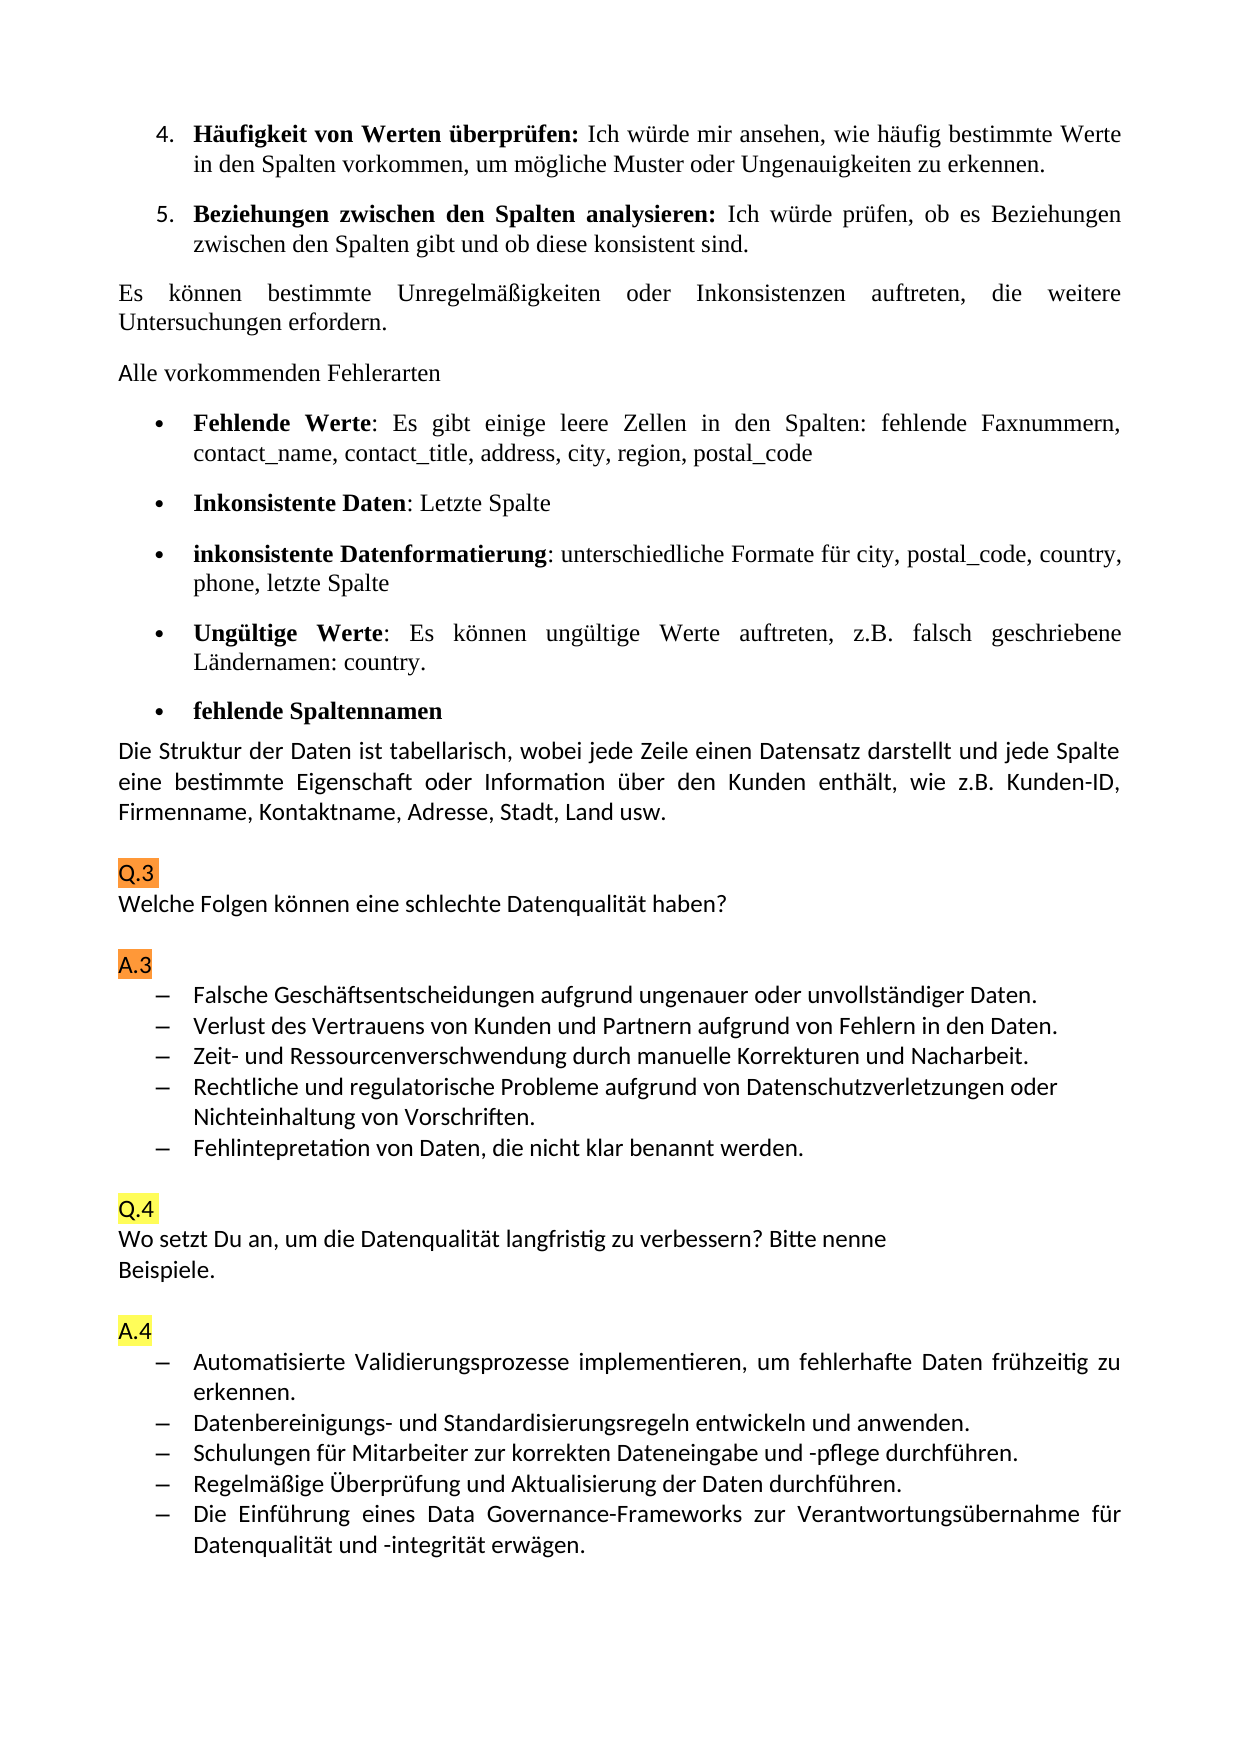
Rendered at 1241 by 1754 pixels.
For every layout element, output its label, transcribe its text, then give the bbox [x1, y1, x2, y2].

text Welche Folgen können eine schlechte Datenqualität haben? A.3 [118, 888, 1122, 979]
text Alle vorkommenden Fehlerarten [118, 357, 1122, 387]
text Die Struktur der Daten ist tabellarisch, wobei jede Zeile einen Datensatz darstellt und jede Spalte eine bestimmte Eigenschaft oder Information über den Kunden enthält, wie z.B. Kunden-ID, Firmenname, Kontaktname, Adresse, Stadt, Land usw. [118, 735, 1122, 827]
list Datenbereinigungs- und Standardisierungsregeln entwickeln und anwenden. [156, 1407, 1122, 1437]
list Fehlende Werte: Es gibt einige leere Zellen in den Spalten: fehlende Faxnummern, contact_name, contact_title, address, city, region, postal_code [156, 408, 1122, 467]
text Q.4 [118, 1193, 1122, 1224]
list inkonsistente Datenformatierung: unterschiedliche Formate für city, postal_code, country, phone, letzte Spalte [156, 538, 1122, 597]
list Inkonsistente Daten: Letzte Spalte [156, 488, 1122, 517]
list Fehlintepretation von Daten, die nicht klar benannt werden. [156, 1132, 1122, 1193]
text Es können bestimmte Unregelmäßigkeiten oder Inkonsistenzen auftreten, die weitere Untersuchungen erfordern. [118, 278, 1122, 336]
text Beispiele. A.4 [118, 1254, 1122, 1346]
list Beziehungen zwischen den Spalten analysieren: Ich würde prüfen, ob es Beziehungen zwischen den Spalten gibt und ob diese konsistent sind. [156, 198, 1122, 257]
list Automatisierte Validierungsprozesse implementieren, um fehlerhafte Daten frühzeitig zu erkennen. [156, 1346, 1122, 1407]
list fehlende Spaltennamen [156, 696, 1122, 725]
list Ungültige Werte: Es können ungültige Werte auftreten, z.B. falsch geschriebene Ländernamen: country. [156, 618, 1122, 675]
text Q.3 [118, 857, 1122, 888]
list Schulungen für Mitarbeiter zur korrekten Dateneingabe und -pflege durchführen. [156, 1437, 1122, 1468]
list Regelmäßige Überprüfung und Aktualisierung der Daten durchführen. [156, 1468, 1122, 1498]
list Häufigkeit von Werten überprüfen: Ich würde mir ansehen, wie häufig bestimmte Werte in den Spalten vorkommen, um mögliche Muster oder Ungenauigkeiten zu erkennen. [156, 118, 1122, 177]
list Falsche Geschäftsentscheidungen aufgrund ungenauer oder unvollständiger Daten. [156, 979, 1122, 1010]
list Die Einführung eines Data Governance-Frameworks zur Verantwortungsübernahme für Datenqualität und -integrität erwägen. [156, 1498, 1122, 1559]
list Verlust des Vertrauens von Kunden und Partnern aufgrund von Fehlern in den Daten. [156, 1010, 1122, 1041]
text Wo setzt Du an, um die Datenqualität langfristig zu verbessern? Bitte nenne [118, 1224, 1122, 1254]
list Zeit- und Ressourcenverschwendung durch manuelle Korrekturen und Nacharbeit. [156, 1041, 1122, 1071]
list Rechtliche und regulatorische Probleme aufgrund von Datenschutzverletzungen oder Nichteinhaltung von Vorschriften. [156, 1071, 1122, 1132]
